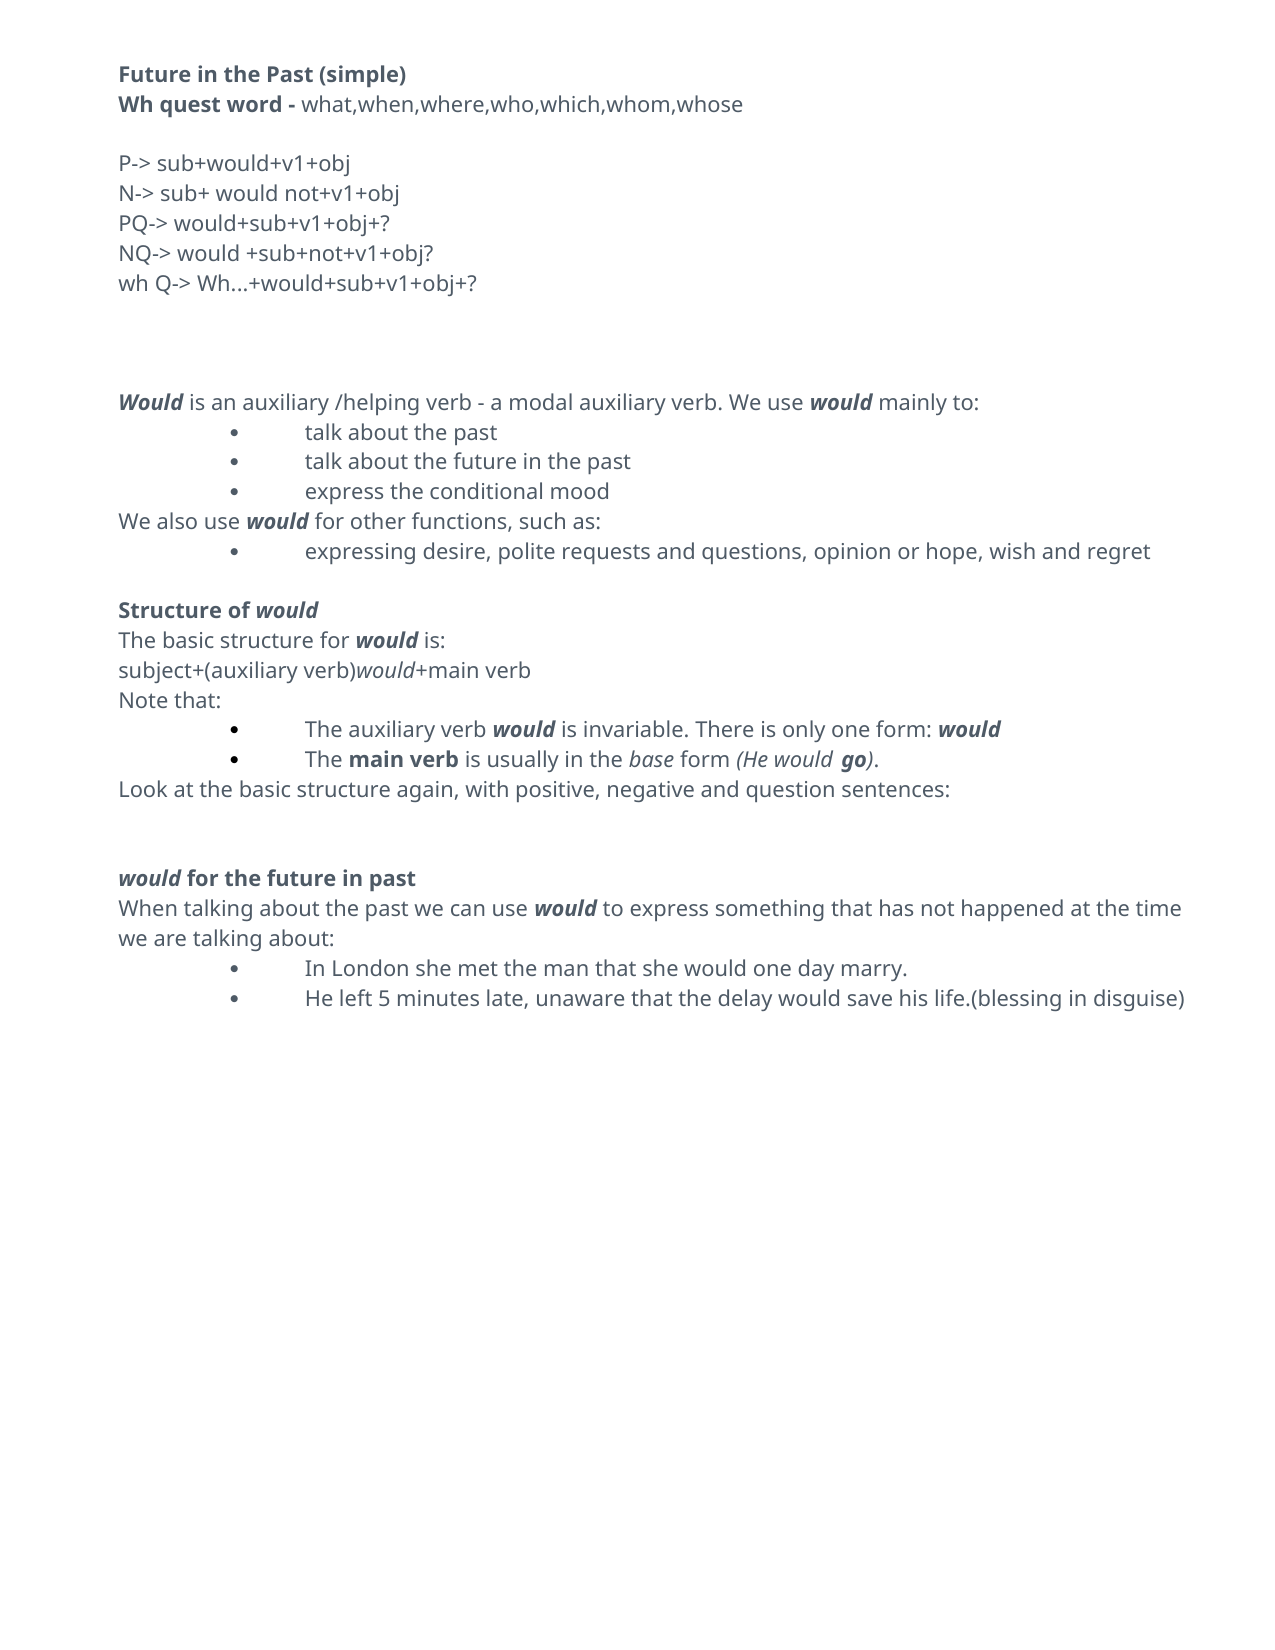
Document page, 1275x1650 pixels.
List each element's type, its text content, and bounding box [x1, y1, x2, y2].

text Future in the Past (simple) [118, 59, 1216, 89]
text Would is an auxiliary /helping verb - a modal auxiliary verb. We use would mainly to: [118, 387, 1216, 417]
text We also use would for other functions, such as: [118, 506, 1216, 536]
text Note that: [118, 685, 1216, 714]
text wh Q-> Wh...+would+sub+v1+obj+? [118, 268, 1216, 297]
list talk about the past [231, 417, 1216, 446]
list express the conditional mood [231, 476, 1216, 506]
text Structure of would [118, 595, 1216, 625]
text PQ-> would+sub+v1+obj+? [118, 208, 1216, 238]
list The auxiliary verb would is invariable. There is only one form: would [231, 714, 1216, 744]
list expressing desire, polite requests and questions, opinion or hope, wish and regret [231, 536, 1216, 566]
list The main verb is usually in the base form (He would go). [231, 744, 1216, 774]
text N-> sub+ would not+v1+obj [118, 178, 1216, 208]
text P-> sub+would+v1+obj [118, 148, 1216, 178]
text Wh quest word - what,when,where,who,which,whom,whose [118, 89, 1216, 119]
list talk about the future in the past [231, 446, 1216, 476]
text The basic structure for would is: [118, 625, 1216, 655]
text would for the future in past [118, 863, 1216, 893]
list He left 5 minutes late, unaware that the delay would save his life.(blessing in disguise) [231, 983, 1216, 1012]
text When talking about the past we can use would to express something that has not happened at the time we are talking about: [118, 893, 1216, 953]
text NQ-> would +sub+not+v1+obj? [118, 238, 1216, 268]
list In London she met the man that she would one day marry. [231, 953, 1216, 983]
text Look at the basic structure again, with positive, negative and question sentences: [118, 774, 1216, 804]
text subject+(auxiliary verb)would+main verb [118, 655, 1216, 685]
